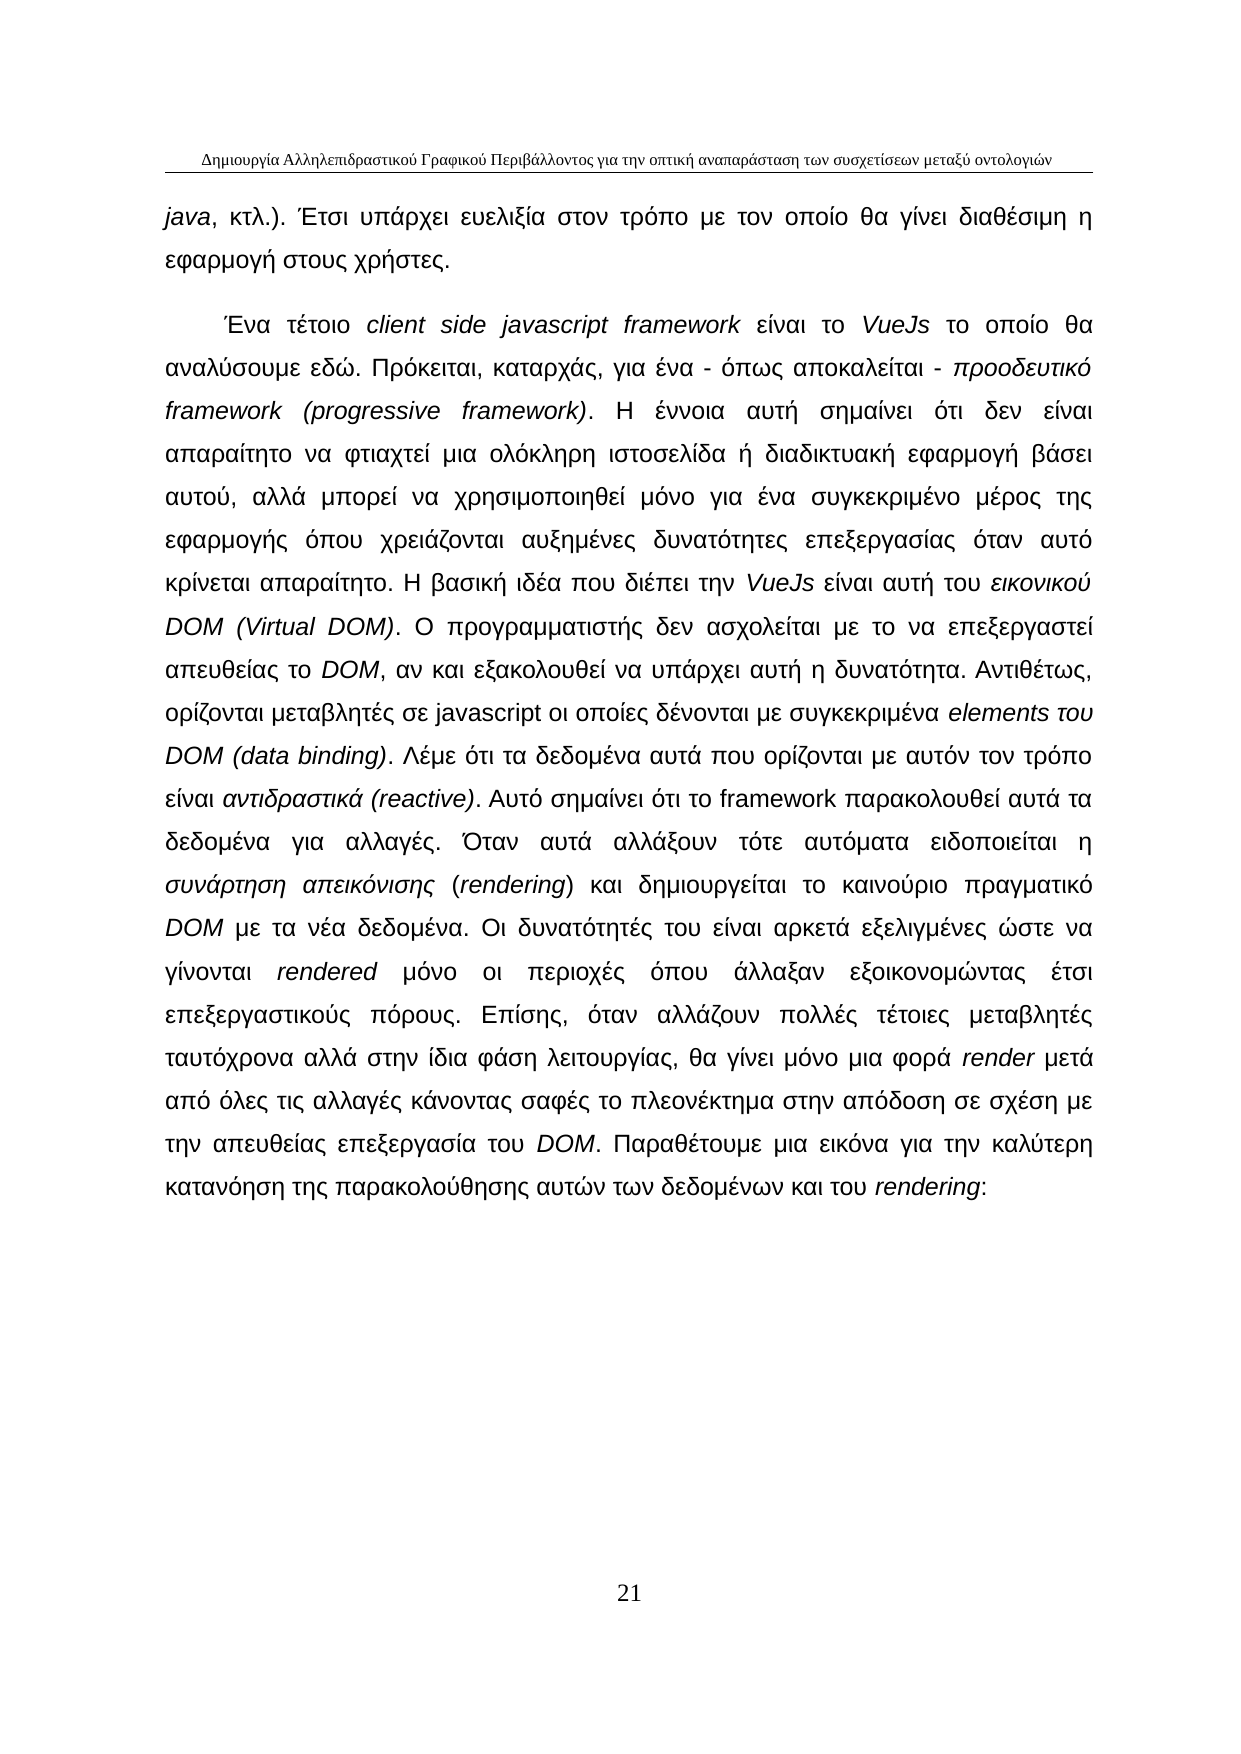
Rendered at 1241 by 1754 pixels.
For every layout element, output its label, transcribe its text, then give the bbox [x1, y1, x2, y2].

text Ένα τέτοιο client side javascript framework είναι το VueJs το οποίο θα αναλύσουμε εδώ. Πρόκειται, καταρχάς, για ένα - όπως αποκαλείται - προοδευτικό framework (progressive framework). Η έννοια αυτή σημαίνει ότι δεν είναι απαραίτητο να φτιαχτεί μια ολόκληρη ιστοσελίδα ή διαδικτυακή εφαρμογή βάσει αυτού, αλλά μπορεί να χρησιμοποιηθεί μόνο για ένα συγκεκριμένο μέρος της εφαρμογής όπου χρειάζονται αυξημένες δυνατότητες επεξεργασίας όταν αυτό κρίνεται απαραίτητο. Η βασική ιδέα που διέπει την VueJs είναι αυτή του εικονικού DOM (Virtual DOM). Ο προγραμματιστής δεν ασχολείται με το να επεξεργαστεί απευθείας το DOM, αν και εξακολουθεί να υπάρχει αυτή η δυνατότητα. Αντιθέτως, ορίζονται μεταβλητές σε javascript οι οποίες δένονται με συγκεκριμένα elements του DOM (data binding). Λέμε ότι τα δεδομένα αυτά που ορίζονται με αυτόν τον τρόπο είναι αντιδραστικά (reactive). Αυτό σημαίνει ότι το framework παρακολουθεί αυτά τα δεδομένα για αλλαγές. Όταν αυτά αλλάξουν τότε αυτόματα ειδοποιείται η συνάρτηση απεικόνισης (rendering) και δημιουργείται το καινούριο πραγματικό DOM με τα νέα δεδομένα. Οι δυνατότητές του είναι αρκετά εξελιγμένες ώστε να γίνονται rendered μόνο οι περιοχές όπου άλλαξαν εξοικονομώντας έτσι επεξεργαστικούς πόρους. Επίσης, όταν αλλάζουν πολλές τέτοιες μεταβλητές ταυτόχρονα αλλά στην ίδια φάση λειτουργίας, θα γίνει μόνο μια φορά render μετά από όλες τις αλλαγές κάνοντας σαφές το πλεονέκτημα στην απόδοση σε σχέση με την απευθείας επεξεργασία του DOM. Παραθέτουμε μια εικόνα για την καλύτερη κατανόηση της παρακολούθησης αυτών των δεδομένων και του rendering: [165, 310, 1093, 1201]
text java, κτλ.). Έτσι υπάρχει ευελιξία στον τρόπο με τον οποίο θα γίνει διαθέσιμη η εφαρμογή στους χρήστες. [165, 202, 1093, 274]
